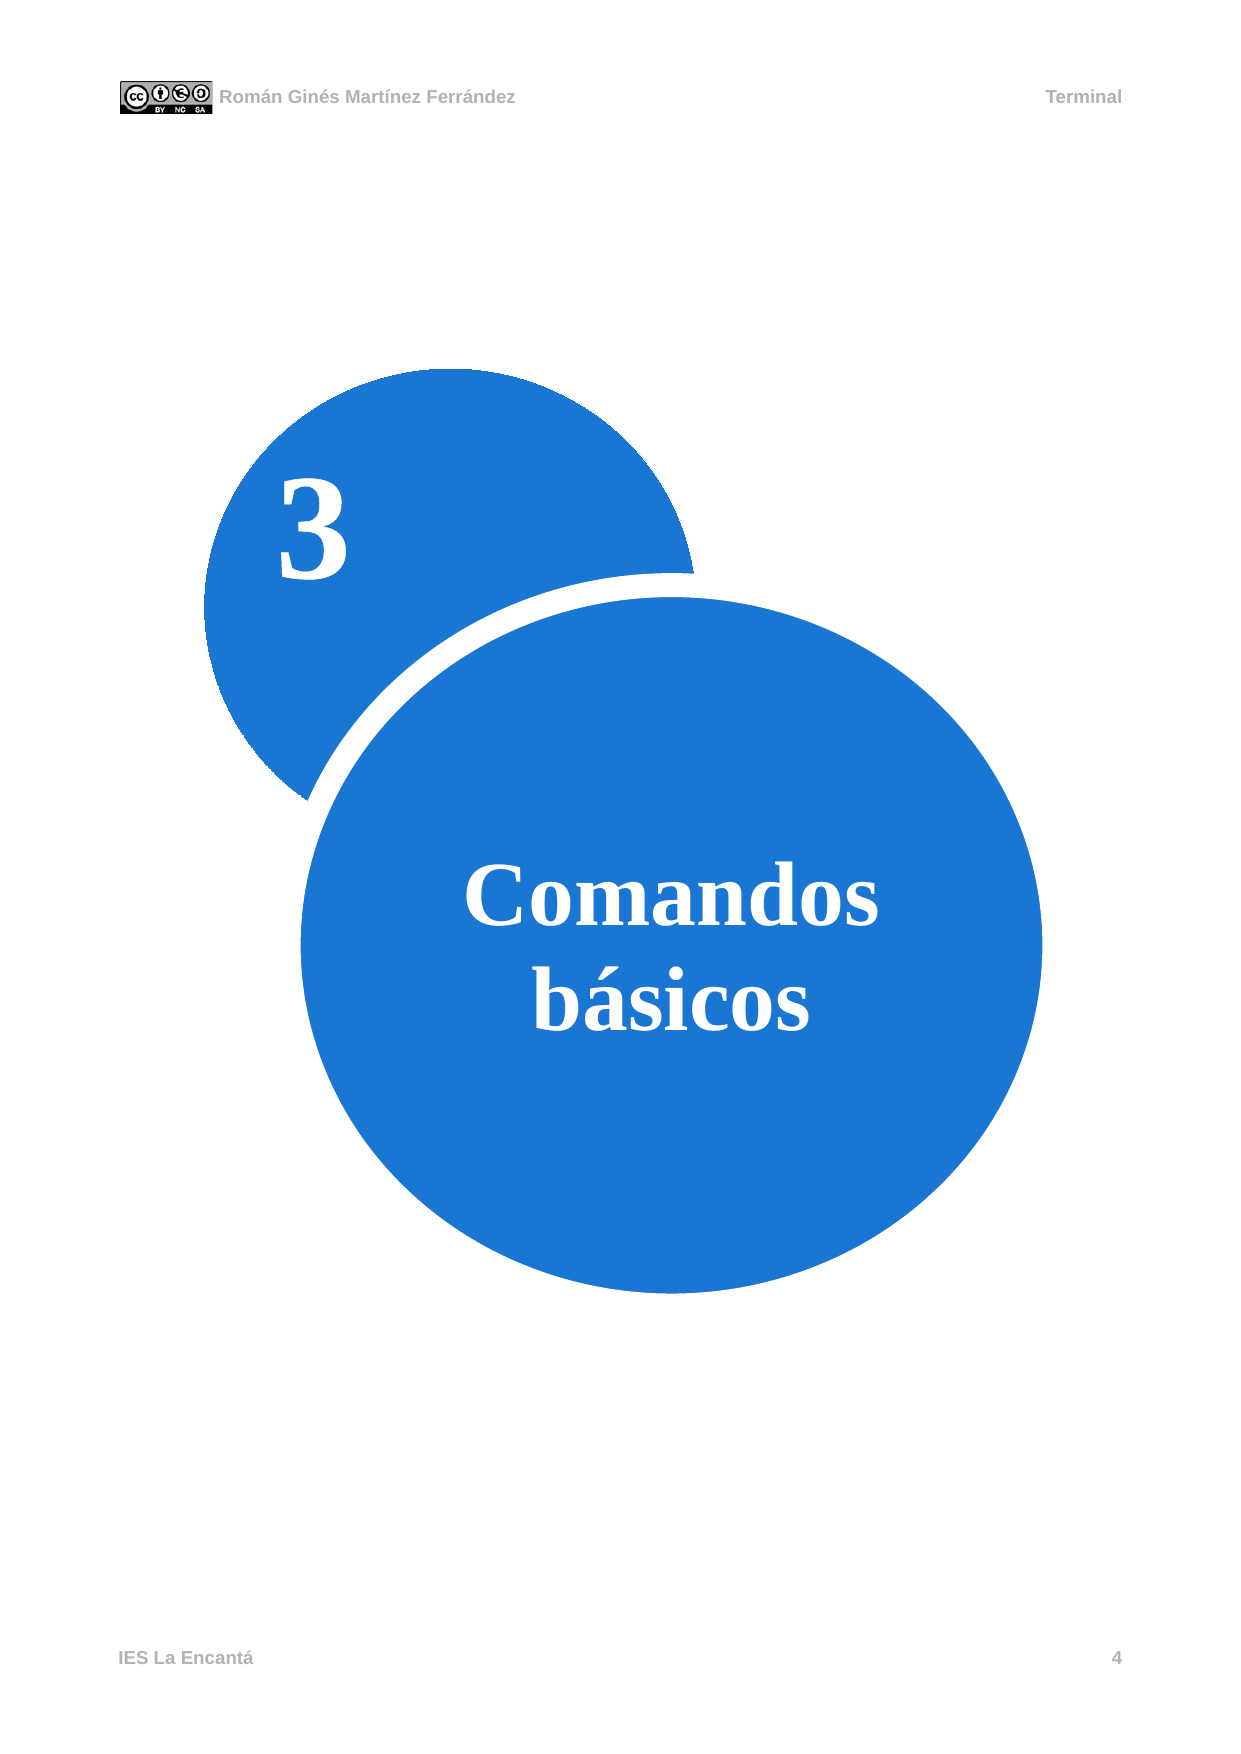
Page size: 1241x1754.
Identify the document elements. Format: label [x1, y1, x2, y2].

picture [120, 81, 213, 114]
